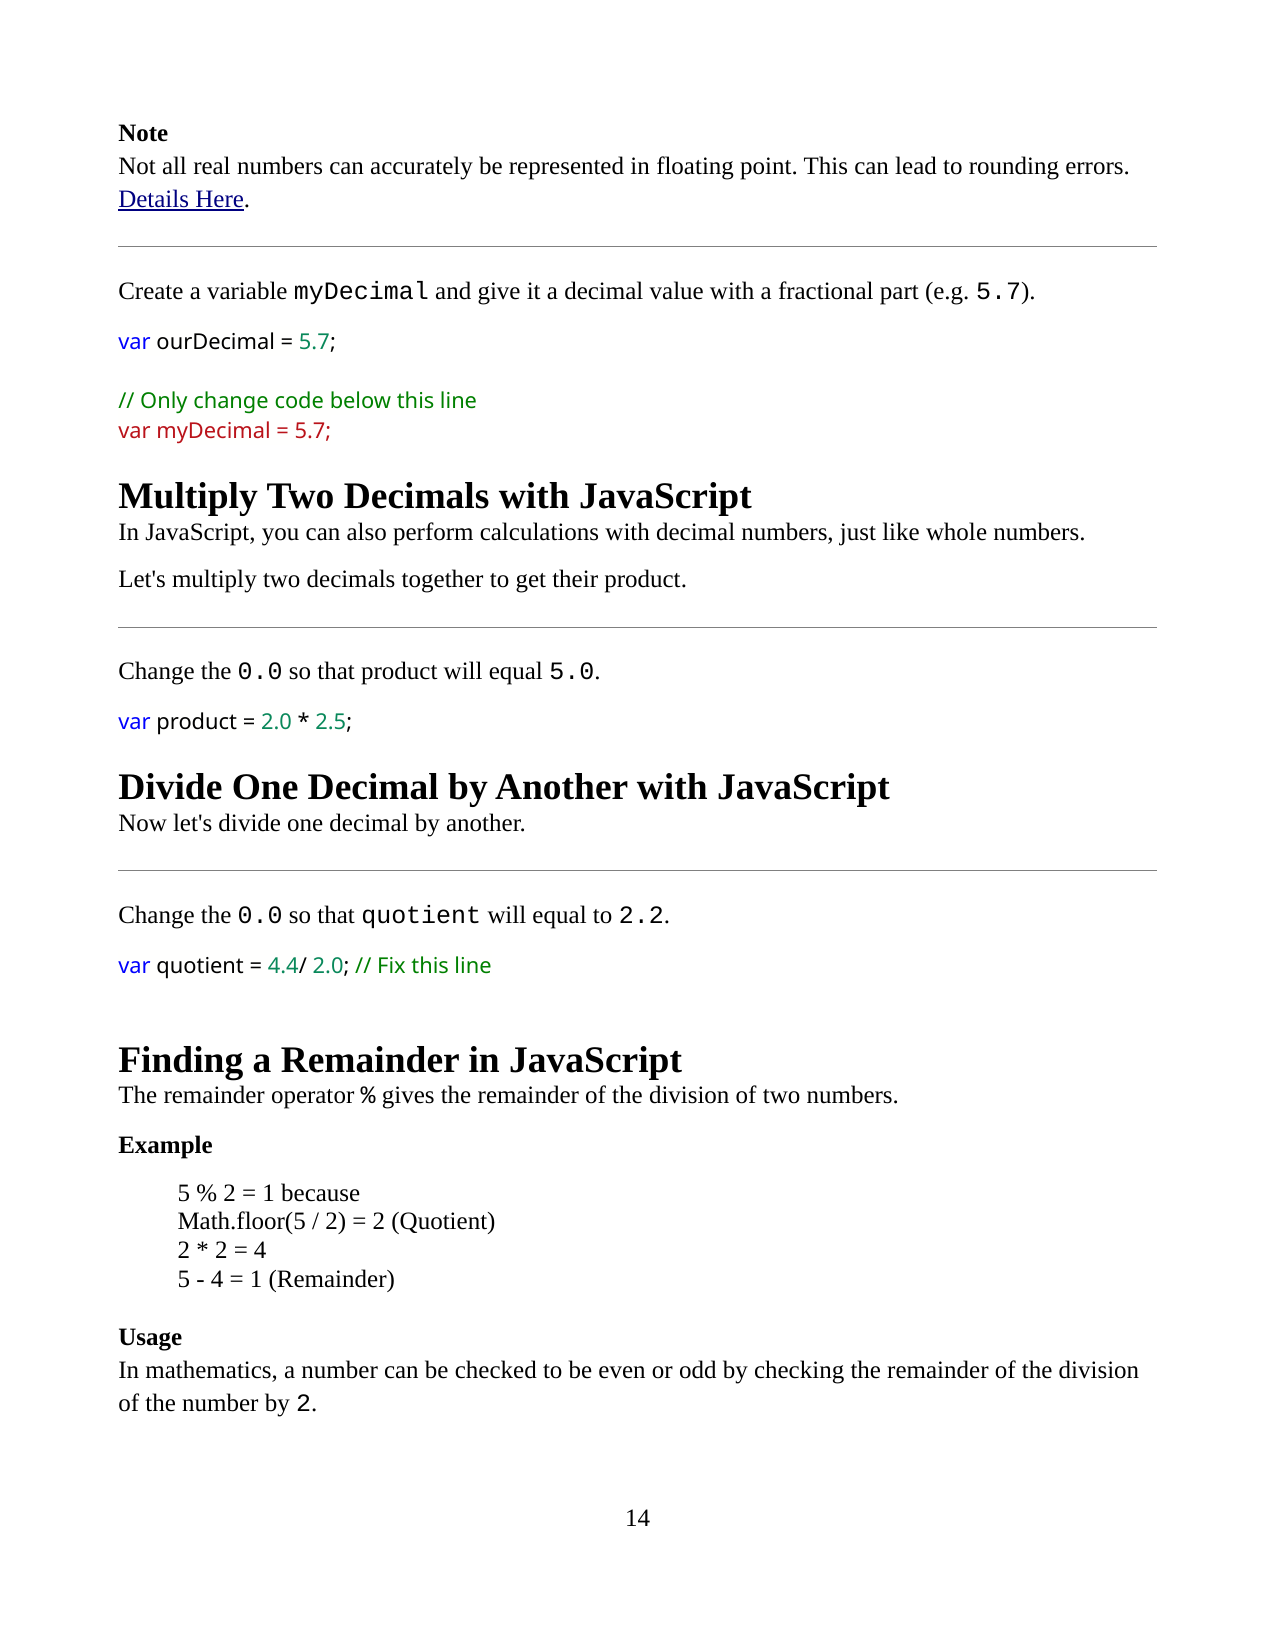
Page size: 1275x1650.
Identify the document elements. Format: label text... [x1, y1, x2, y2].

text Create a variable myDecimal and give it a decimal value with a fractional part (e.g. 5.7). [118, 276, 1157, 307]
text Note Not all real numbers can accurately be represented in floating point. This can lead to rounding errors. Details Here. [118, 118, 1157, 213]
text var quotient = 4.4/ 2.0; // Fix this line [118, 950, 1157, 979]
subtitle Multiply Two Decimals with JavaScript [118, 474, 1157, 517]
text var product = 2.0 * 2.5; [118, 706, 1157, 736]
text Change the 0.0 so that product will equal 5.0. [118, 656, 1157, 687]
subtitle Finding a Remainder in JavaScript [118, 1037, 1157, 1080]
text var myDecimal = 5.7; [118, 415, 1157, 445]
text Let's multiply two decimals together to get their product. [118, 564, 1157, 593]
text In JavaScript, you can also perform calculations with decimal numbers, just like whole numbers. [118, 517, 1157, 546]
subtitle Divide One Decimal by Another with JavaScript [118, 765, 1157, 808]
text Usage In mathematics, a number can be checked to be even or odd by checking the remainder of the division of the number by 2. [118, 1322, 1157, 1419]
text 5 % 2 = 1 because Math.floor(5 / 2) = 2 (Quotient) 2 * 2 = 4 5 - 4 = 1 (Remainder) [177, 1178, 1098, 1293]
text The remainder operator % gives the remainder of the division of two numbers. [118, 1080, 1157, 1111]
text Now let's divide one decimal by another. [118, 808, 1157, 837]
text var ourDecimal = 5.7; [118, 326, 1157, 356]
text // Only change code below this line [118, 385, 1157, 415]
text Example [118, 1130, 1157, 1159]
text Change the 0.0 so that quotient will equal to 2.2. [118, 900, 1157, 931]
